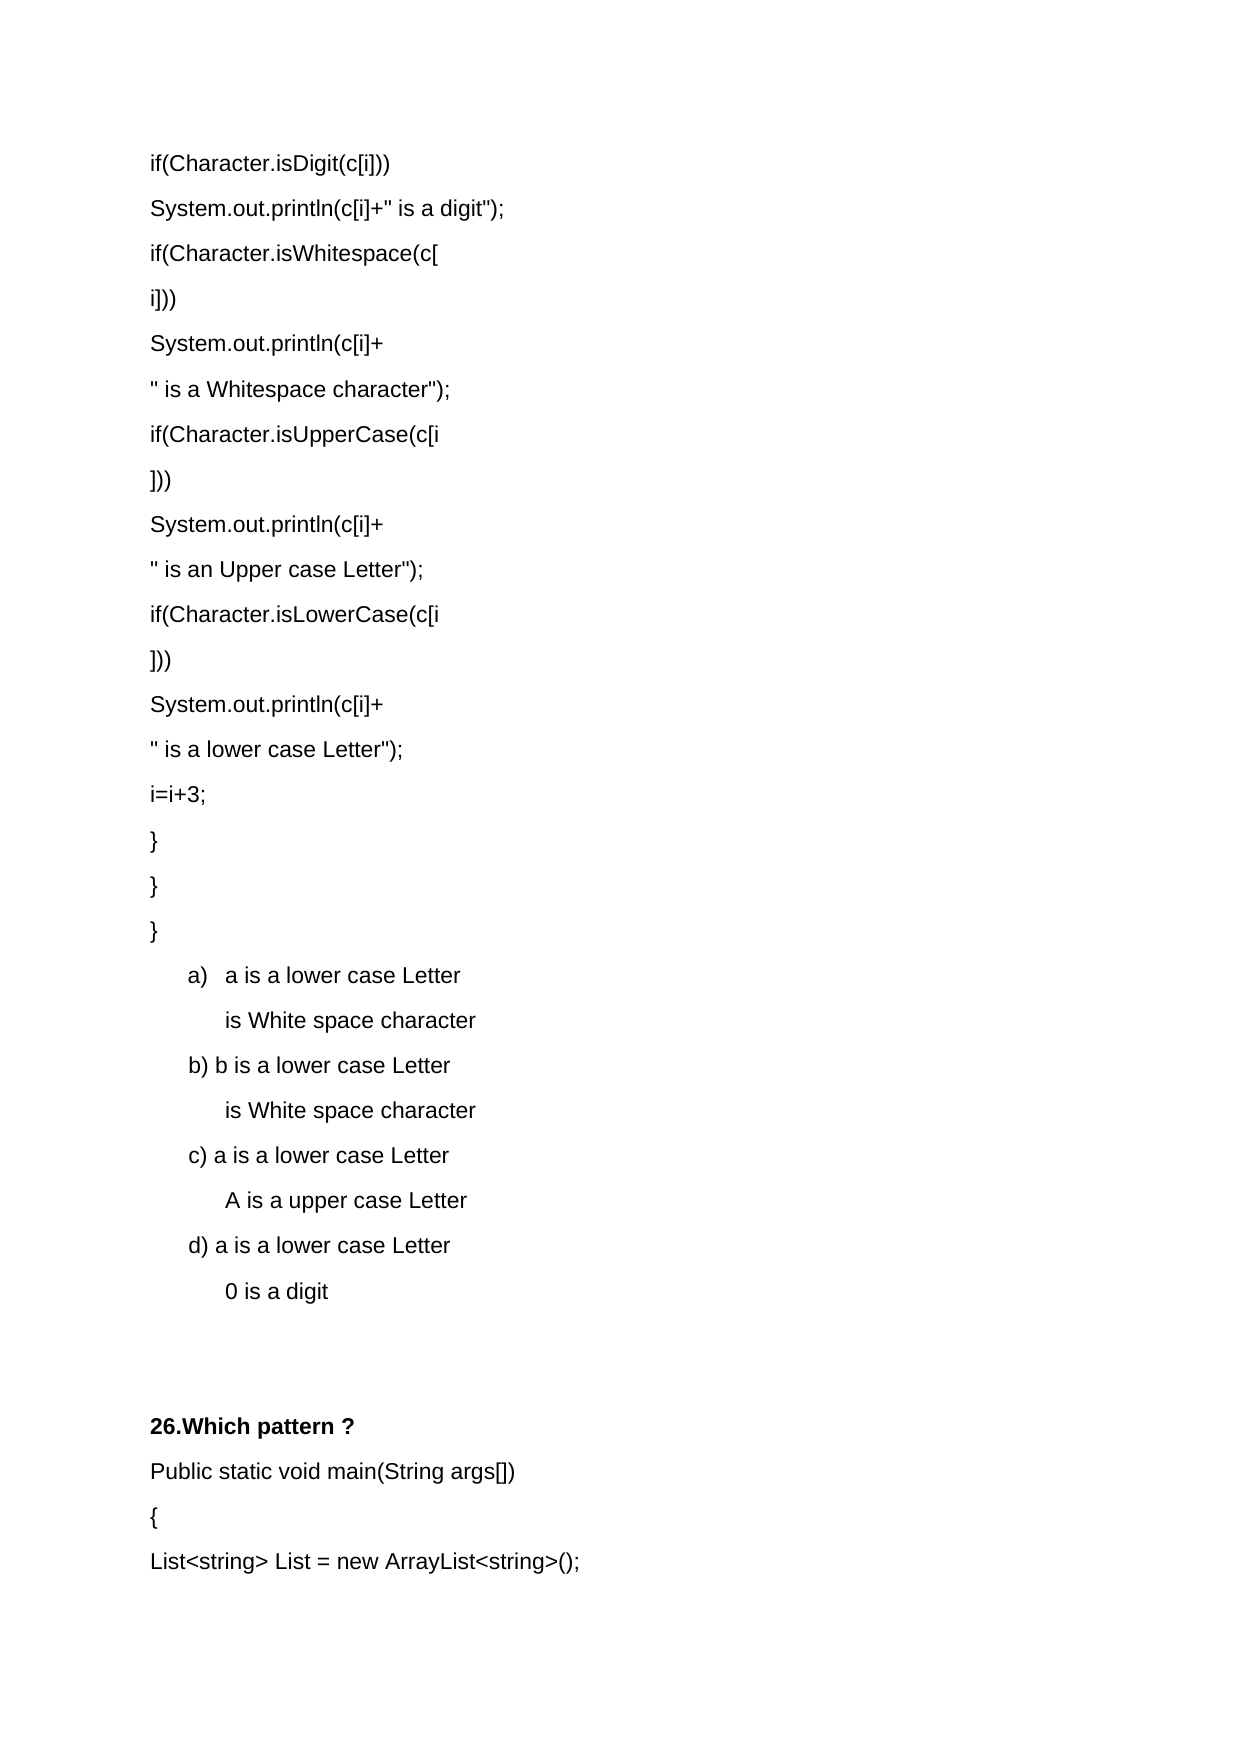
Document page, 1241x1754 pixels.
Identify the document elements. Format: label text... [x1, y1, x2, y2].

text d) a is a lower case Letter [150, 1232, 1090, 1259]
text ])) [150, 646, 1090, 672]
text Public static void main(String args[]) [150, 1458, 1090, 1484]
text { [150, 1503, 1090, 1529]
text if(Character.isUpperCase(c[i [150, 421, 1090, 447]
text " is a Whitespace character"); [150, 376, 1090, 402]
text if(Character.isLowerCase(c[i [150, 601, 1090, 627]
text List<string> List = new ArrayList<string>(); [150, 1548, 1090, 1574]
text A is a upper case Letter [150, 1187, 1090, 1214]
text 0 is a digit [150, 1278, 1090, 1304]
text ])) [150, 466, 1090, 492]
text System.out.println(c[i]+ [150, 511, 1090, 537]
text is White space character [150, 1007, 1090, 1033]
text } [150, 872, 1090, 898]
text System.out.println(c[i]+ [150, 691, 1090, 718]
text } [150, 827, 1090, 853]
text is White space character [150, 1097, 1090, 1123]
text 26.Which pattern ? [150, 1413, 1090, 1439]
text System.out.println(c[i]+ [150, 330, 1090, 357]
list a is a lower case Letter [187, 962, 1090, 988]
text c) a is a lower case Letter [150, 1142, 1090, 1169]
text i])) [150, 285, 1090, 312]
text b) b is a lower case Letter [150, 1052, 1090, 1078]
text if(Character.isDigit(c[i])) [150, 150, 1090, 176]
text " is an Upper case Letter"); [150, 556, 1090, 582]
text i=i+3; [150, 781, 1090, 808]
text " is a lower case Letter"); [150, 736, 1090, 763]
text if(Character.isWhitespace(c[ [150, 240, 1090, 267]
text System.out.println(c[i]+" is a digit"); [150, 195, 1090, 221]
text } [150, 917, 1090, 943]
